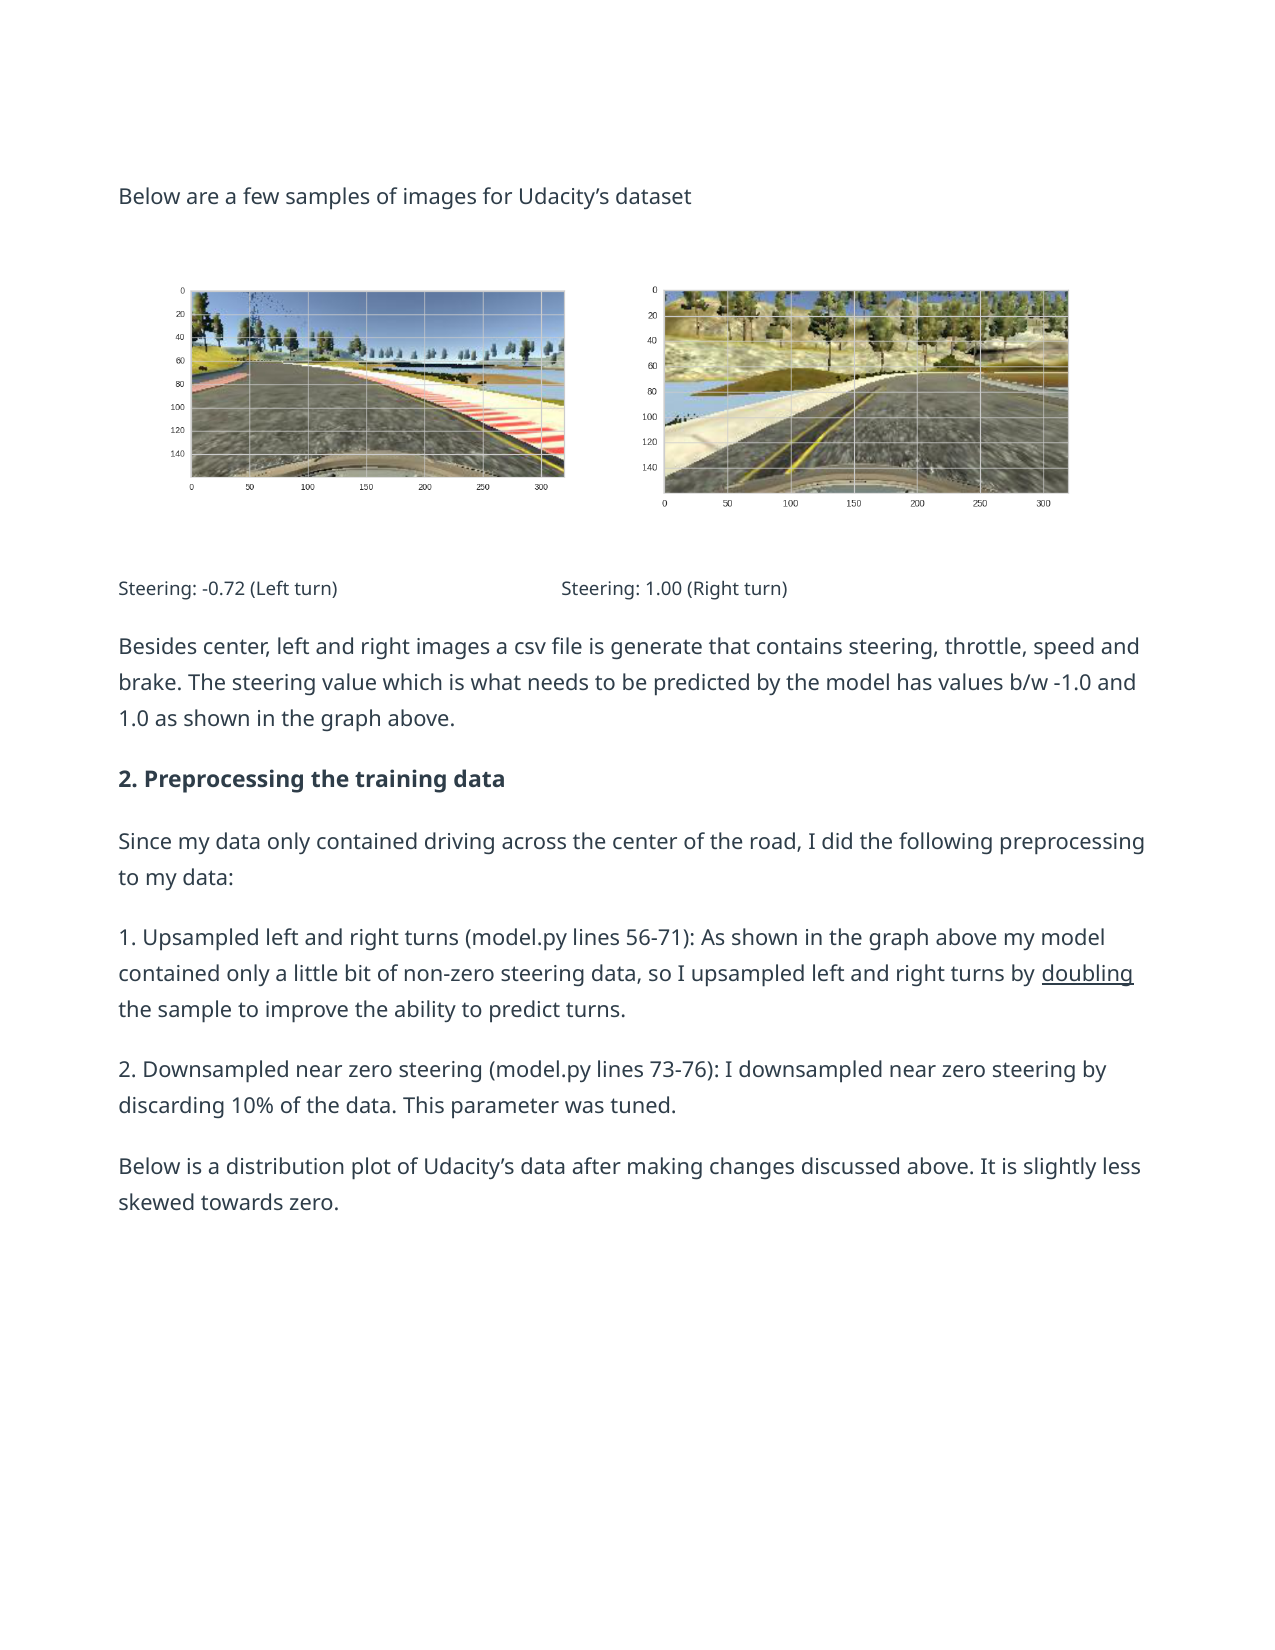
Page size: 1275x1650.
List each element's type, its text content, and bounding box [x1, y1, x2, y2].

text 1. Upsampled left and right turns (model.py lines 56-71): As shown in the graph above my model contained only a little bit of non-zero steering data, so I upsampled left and right turns by doubling the sample to improve the ability to predict turns. [118, 922, 1157, 1023]
text 2. Preprocessing the training data [118, 763, 1157, 794]
text Since my data only contained driving across the center of the road, I did the following preprocessing to my data: [118, 826, 1157, 891]
text Below are a few samples of images for Udacity’s dataset [118, 181, 1157, 210]
text Below is a distribution plot of Udacity’s data after making changes discussed above. It is slightly less skewed towards zero. [118, 1151, 1157, 1216]
text 2. Downsampled near zero steering (model.py lines 73-76): I downsampled near zero steering by discarding 10% of the data. This parameter was tuned. [118, 1054, 1157, 1120]
picture [130, 212, 1120, 571]
text Besides center, left and right images a csv file is generate that contains steering, throttle, speed and brake. The steering value which is what needs to be predicted by the model has values b/w -1.0 and 1.0 as shown in the graph above. [118, 631, 1157, 732]
text Steering: -0.72 (Left turn) Steering: 1.00 (Right turn) [118, 241, 1157, 601]
